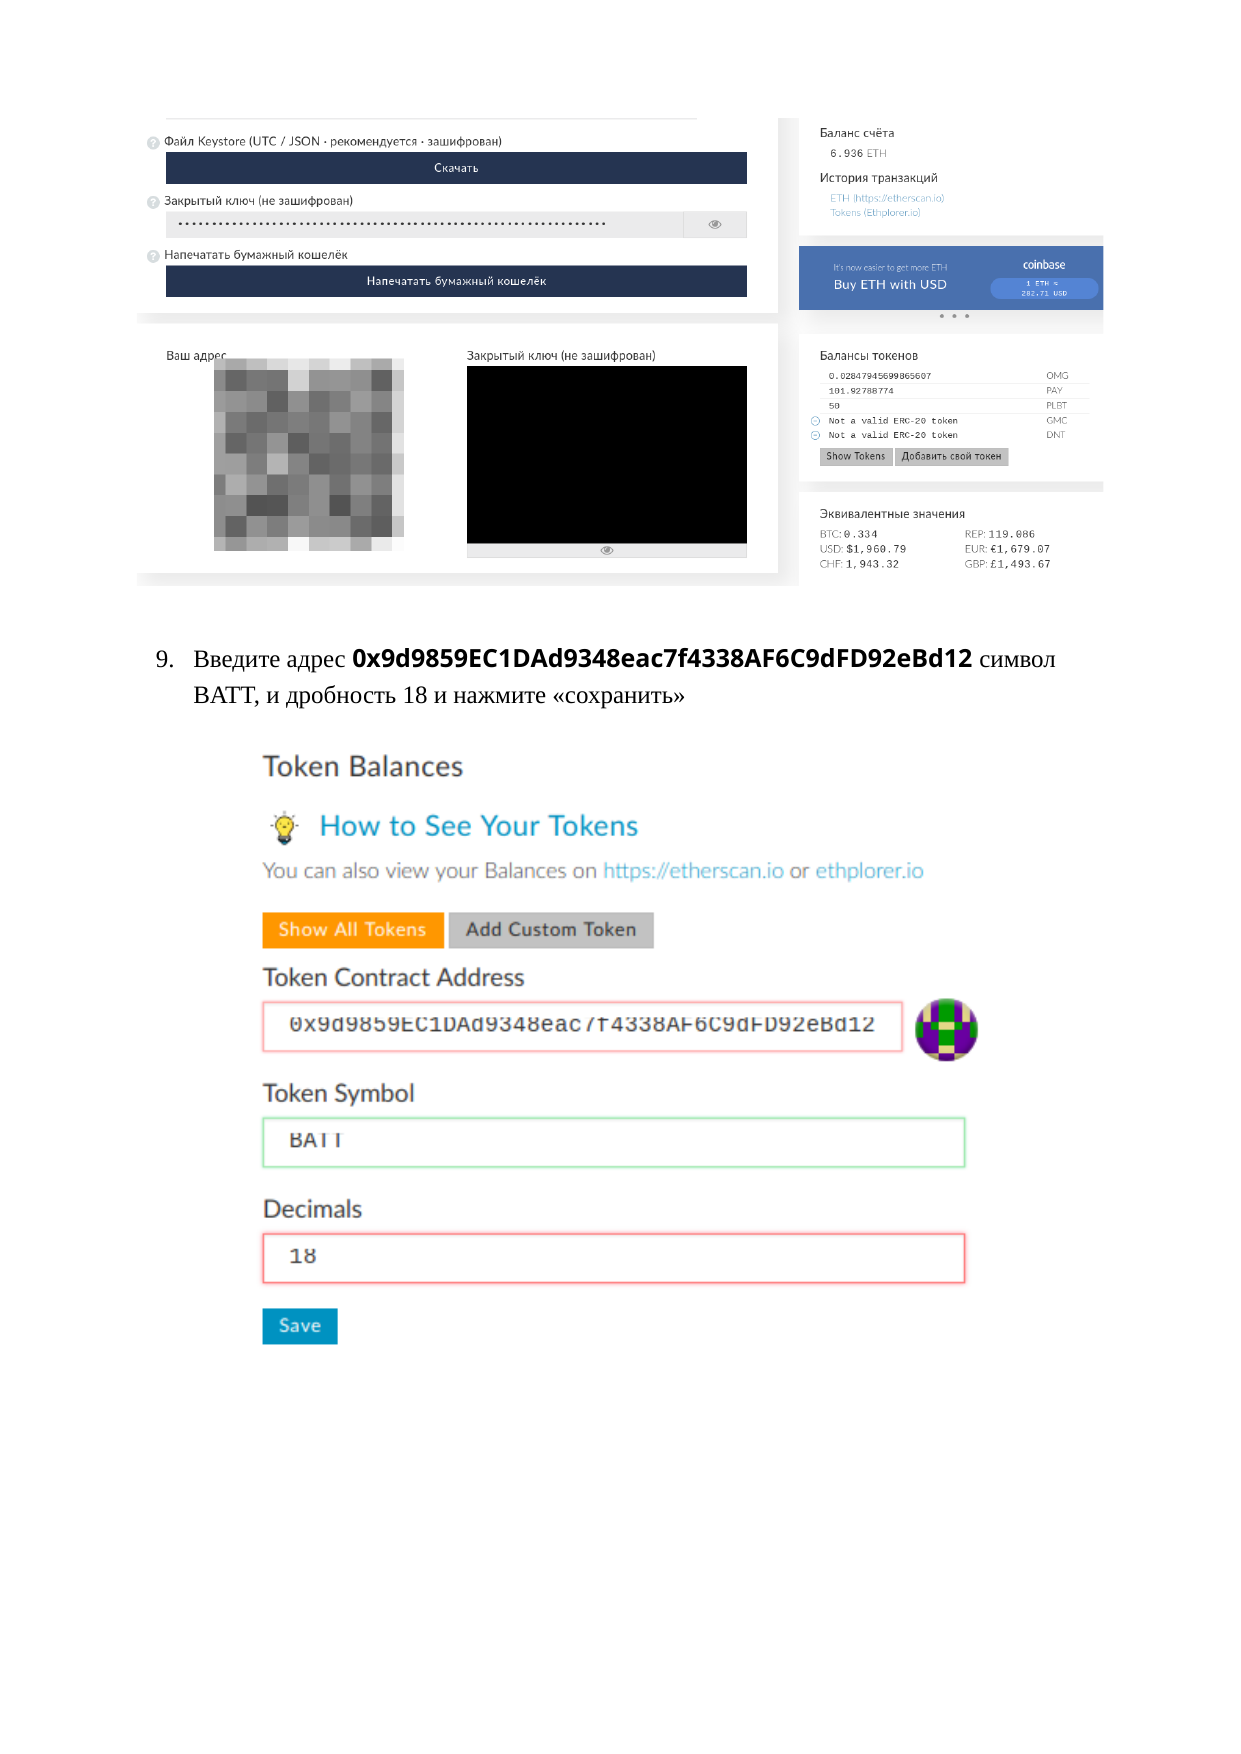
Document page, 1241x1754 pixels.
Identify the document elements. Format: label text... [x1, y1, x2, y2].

picture [230, 729, 1010, 1376]
picture [136, 118, 1104, 586]
list Введите адрес 0x9d9859EC1DAd9348eac7f4338AF6C9dFD92eBd12 символ BATT, и дробность 18 и нажмите «сохранить» [156, 640, 1122, 709]
